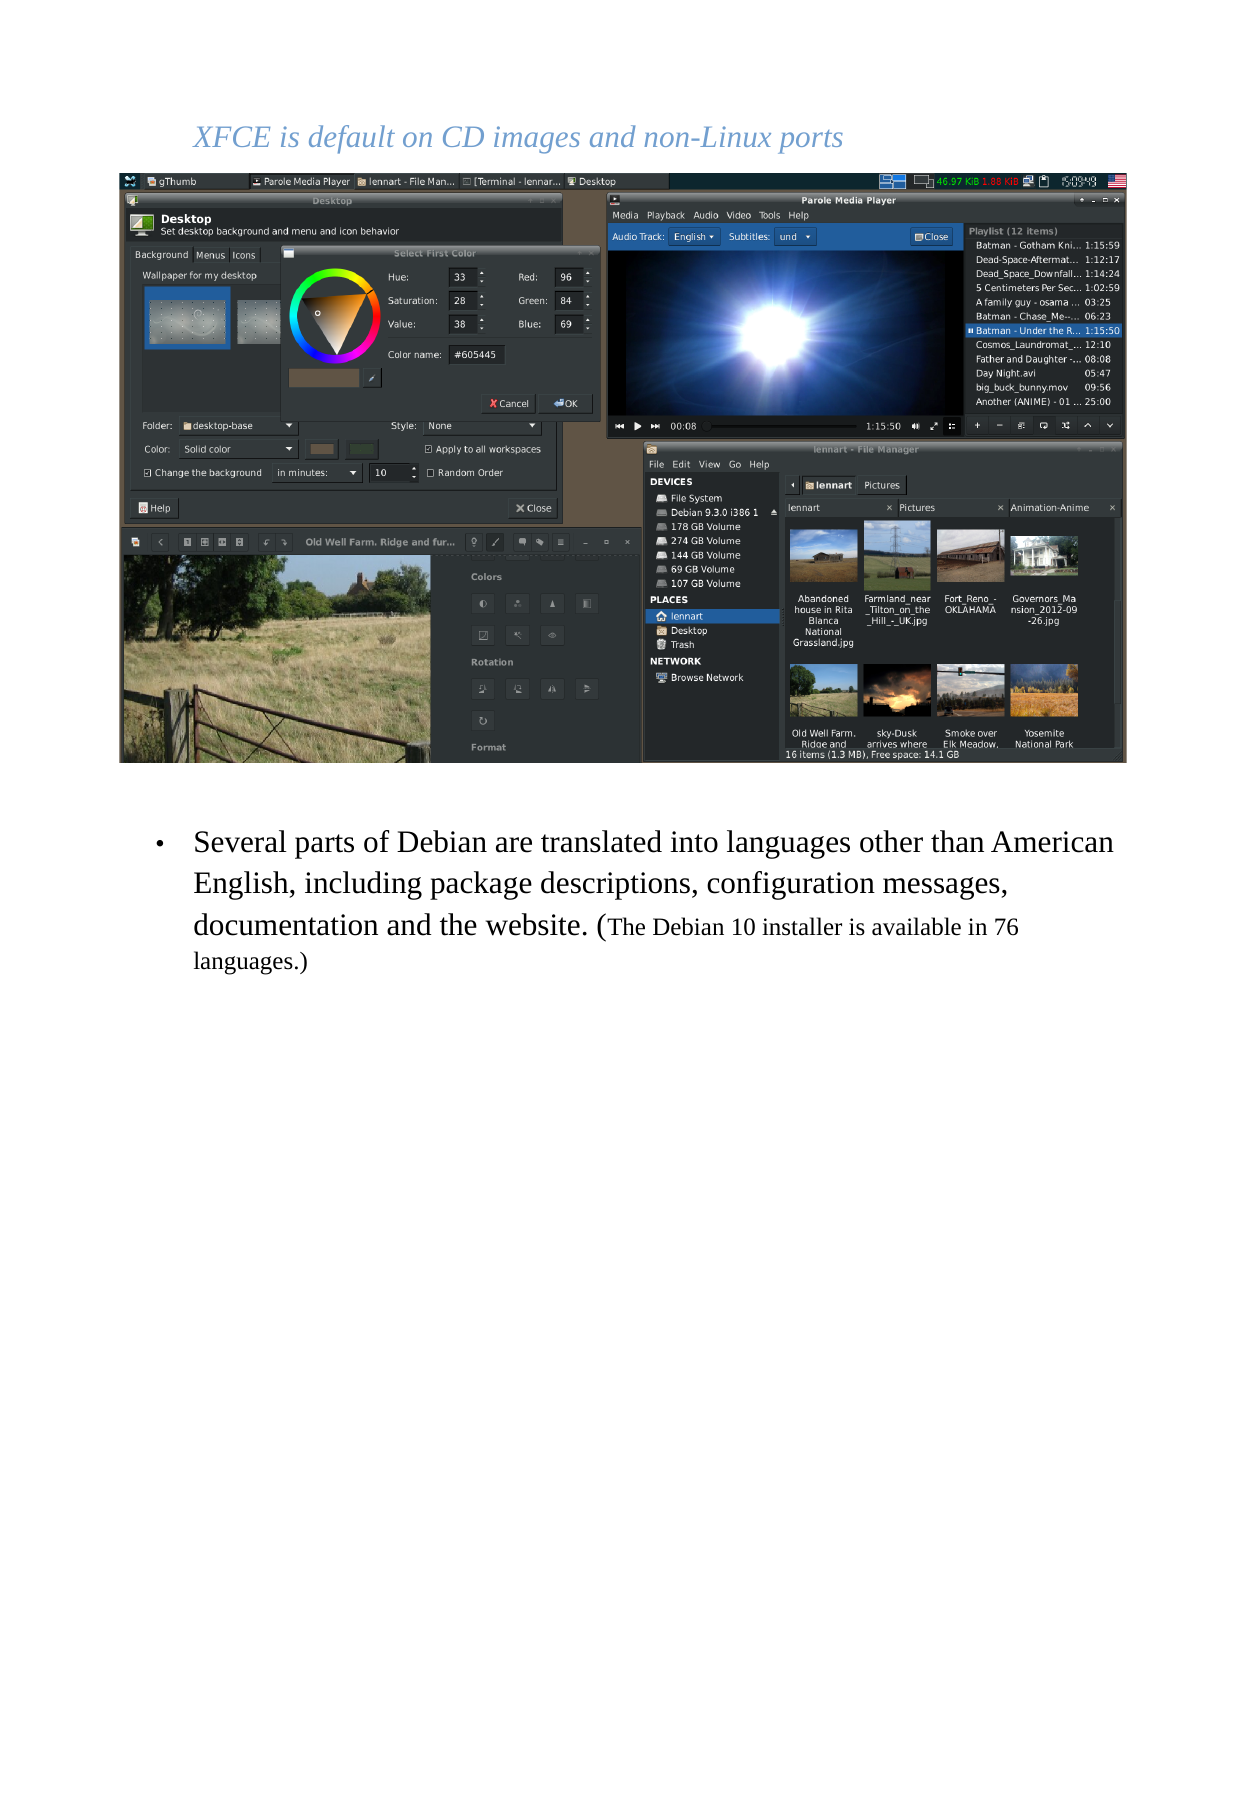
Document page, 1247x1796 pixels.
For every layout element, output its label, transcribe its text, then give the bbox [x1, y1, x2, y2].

list XFCE is default on CD images and non-Linux ports [156, 118, 1128, 154]
picture [119, 173, 1127, 763]
list Several parts of Debian are translated into languages other than American English, including package descriptions, configuration messages, documentation and the website. (The Debian 10 installer is available in 76 languages.) [156, 823, 1128, 975]
